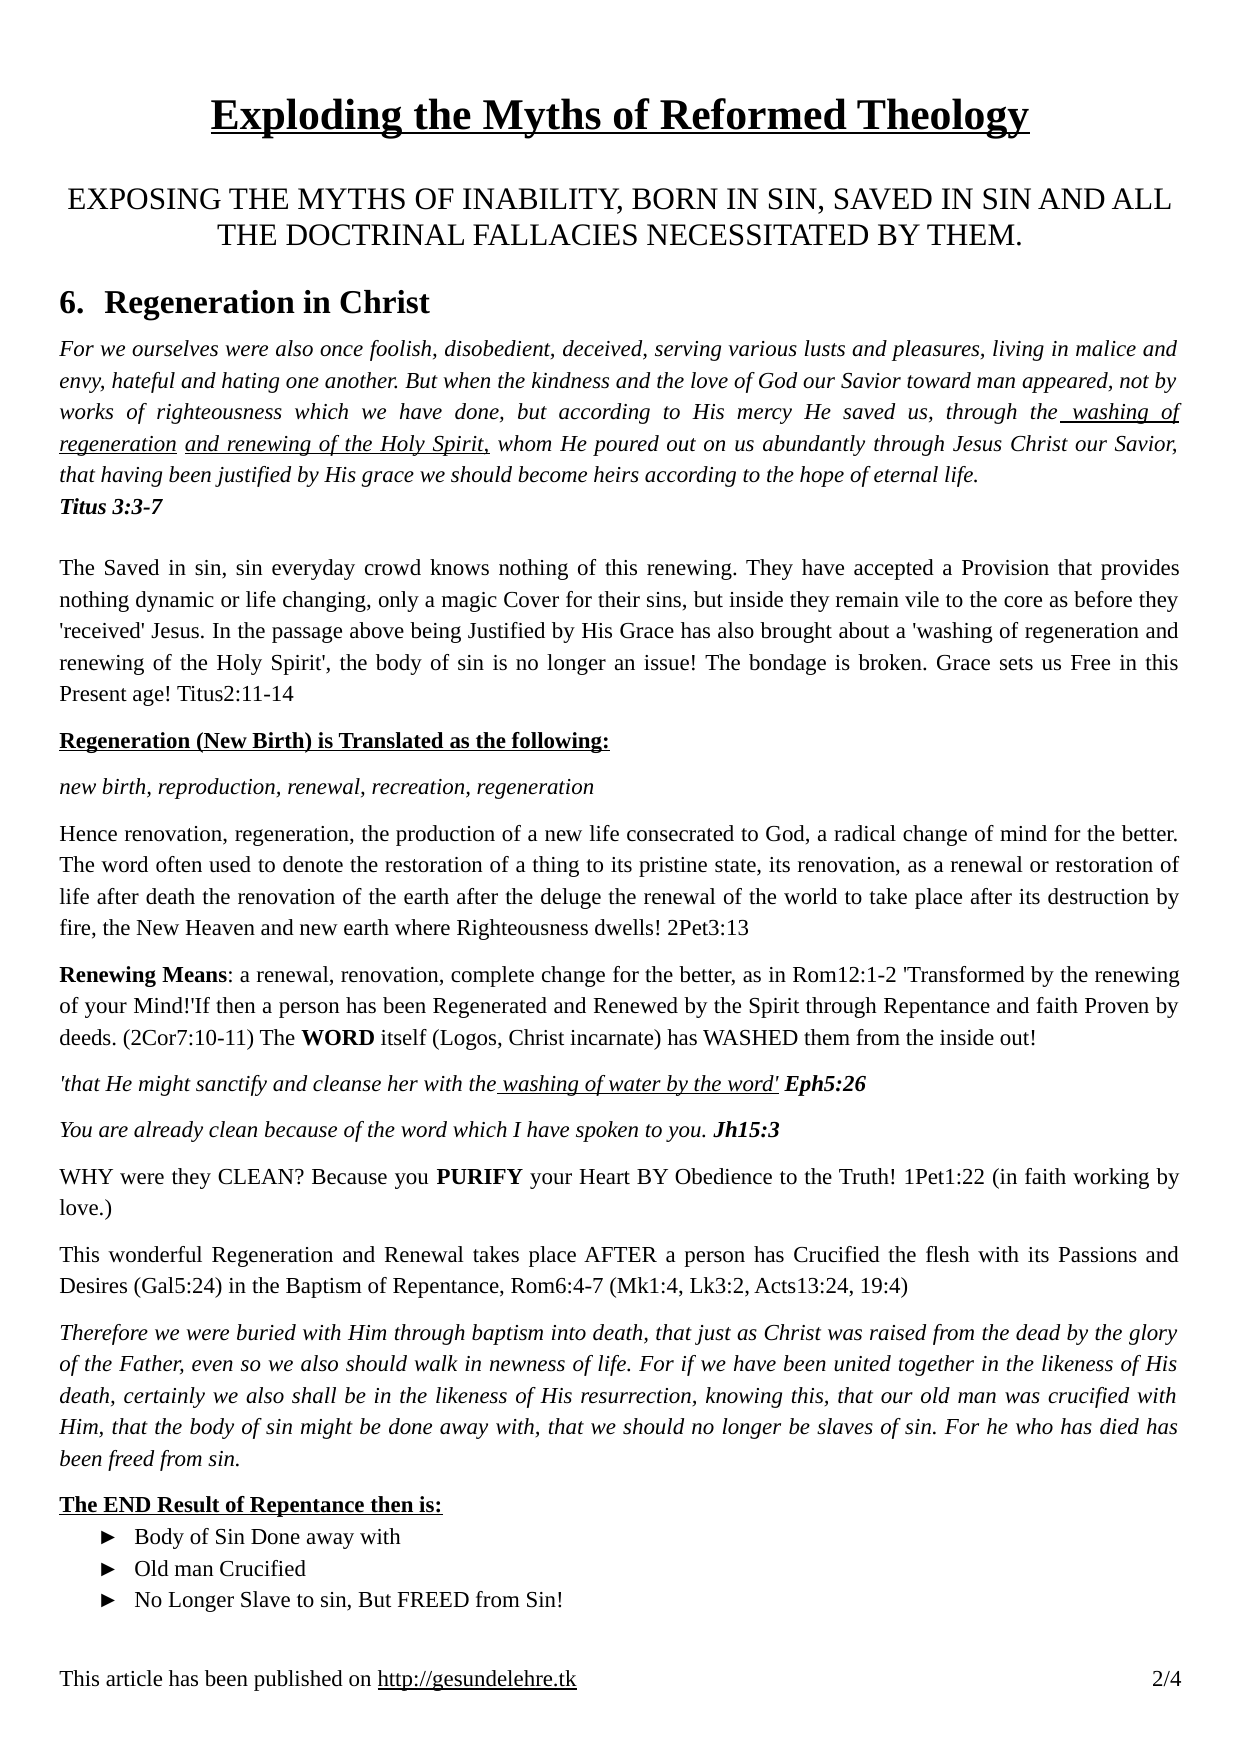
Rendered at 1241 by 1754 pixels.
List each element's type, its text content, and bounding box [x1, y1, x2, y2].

text This wonderful Regeneration and Renewal takes place AFTER a person has Crucified the flesh with its Passions and Desires (Gal5:24) in the Baptism of Repentance, Rom6:4-7 (Mk1:4, Lk3:2, Acts13:24, 19:4) [59, 1241, 1181, 1299]
subtitle Regeneration in Christ [59, 282, 1181, 321]
list No Longer Slave to sin, But FREED from Sin! [97, 1586, 1181, 1613]
text The END Result of Repentance then is: [59, 1491, 1181, 1518]
text new birth, reproduction, renewal, recreation, regeneration [59, 773, 1181, 799]
text Renewing Means: a renewal, renovation, complete change for the better, as in Rom12:1-2 'Transformed by the renewing of your Mind!'If then a person has been Regenerated and Renewed by the Spirit through Repentance and faith Proven by deeds. (2Cor7:10-11) The WORD itself (Logos, Christ incarnate) has WASHED them from the inside out! [59, 961, 1181, 1050]
text Therefore we were buried with Him through baptism into death, that just as Christ was raised from the dead by the glory of the Father, even so we also should walk in newness of life. For if we have been united together in the likeness of His death, certainly we also shall be in the likeness of His resurrection, knowing this, that our old man was crucified with Him, that the body of sin might be done away with, that we should no longer be slaves of sin. For he who has died has been freed from sin. [59, 1319, 1181, 1471]
text 'that He might sanctify and cleanse her with the washing of water by the word' Eph5:26 [59, 1070, 1181, 1096]
list Body of Sin Done away with [97, 1523, 1181, 1549]
text Titus 3:3-7 [59, 493, 1181, 519]
text WHY were they CLEAN? Because you PURIFY your Heart BY Obedience to the Truth! 1Pet1:22 (in faith working by love.) [59, 1163, 1181, 1221]
list Old man Crucified [97, 1554, 1181, 1581]
text Exposing the Myths of inability, born in sin, saved in sin and all the doctrinal fallacies necessitated by them. [59, 180, 1181, 252]
text The Saved in sin, sin everyday crowd knows nothing of this renewing. They have accepted a Provision that provides nothing dynamic or life changing, only a magic Cover for their sins, but inside they remain vile to the core as before they 'received' Jesus. In the passage above being Justified by His Grace has also brought about a 'washing of regeneration and renewing of the Holy Spirit', the body of sin is no longer an issue! The bondage is broken. Grace sets us Free in this Present age! Titus2:11-14 [59, 554, 1181, 707]
text Exploding the Myths of Reformed Theology [59, 88, 1181, 139]
text For we ourselves were also once foolish, disobedient, deceived, serving various lusts and pleasures, living in malice and envy, hateful and hating one another. But when the kindness and the love of God our Savior toward man appeared, not by works of righteousness which we have done, but according to His mercy He saved us, through the washing of regeneration and renewing of the Holy Spirit, whom He poured out on us abundantly through Jesus Christ our Savior, that having been justified by His grace we should become heirs according to the hope of eternal life. [59, 335, 1181, 488]
text Regeneration (New Birth) is Translated as the following: [59, 727, 1181, 753]
text You are already clean because of the word which I have spoken to you. Jh15:3 [59, 1116, 1181, 1143]
text Hence renovation, regeneration, the production of a new life consecrated to God, a radical change of mind for the better. The word often used to denote the restoration of a thing to its pristine state, its renovation, as a renewal or restoration of life after death the renovation of the earth after the deluge the renewal of the world to take place after its destruction by fire, the New Heaven and new earth where Righteousness dwells! 2Pet3:13 [59, 819, 1181, 941]
